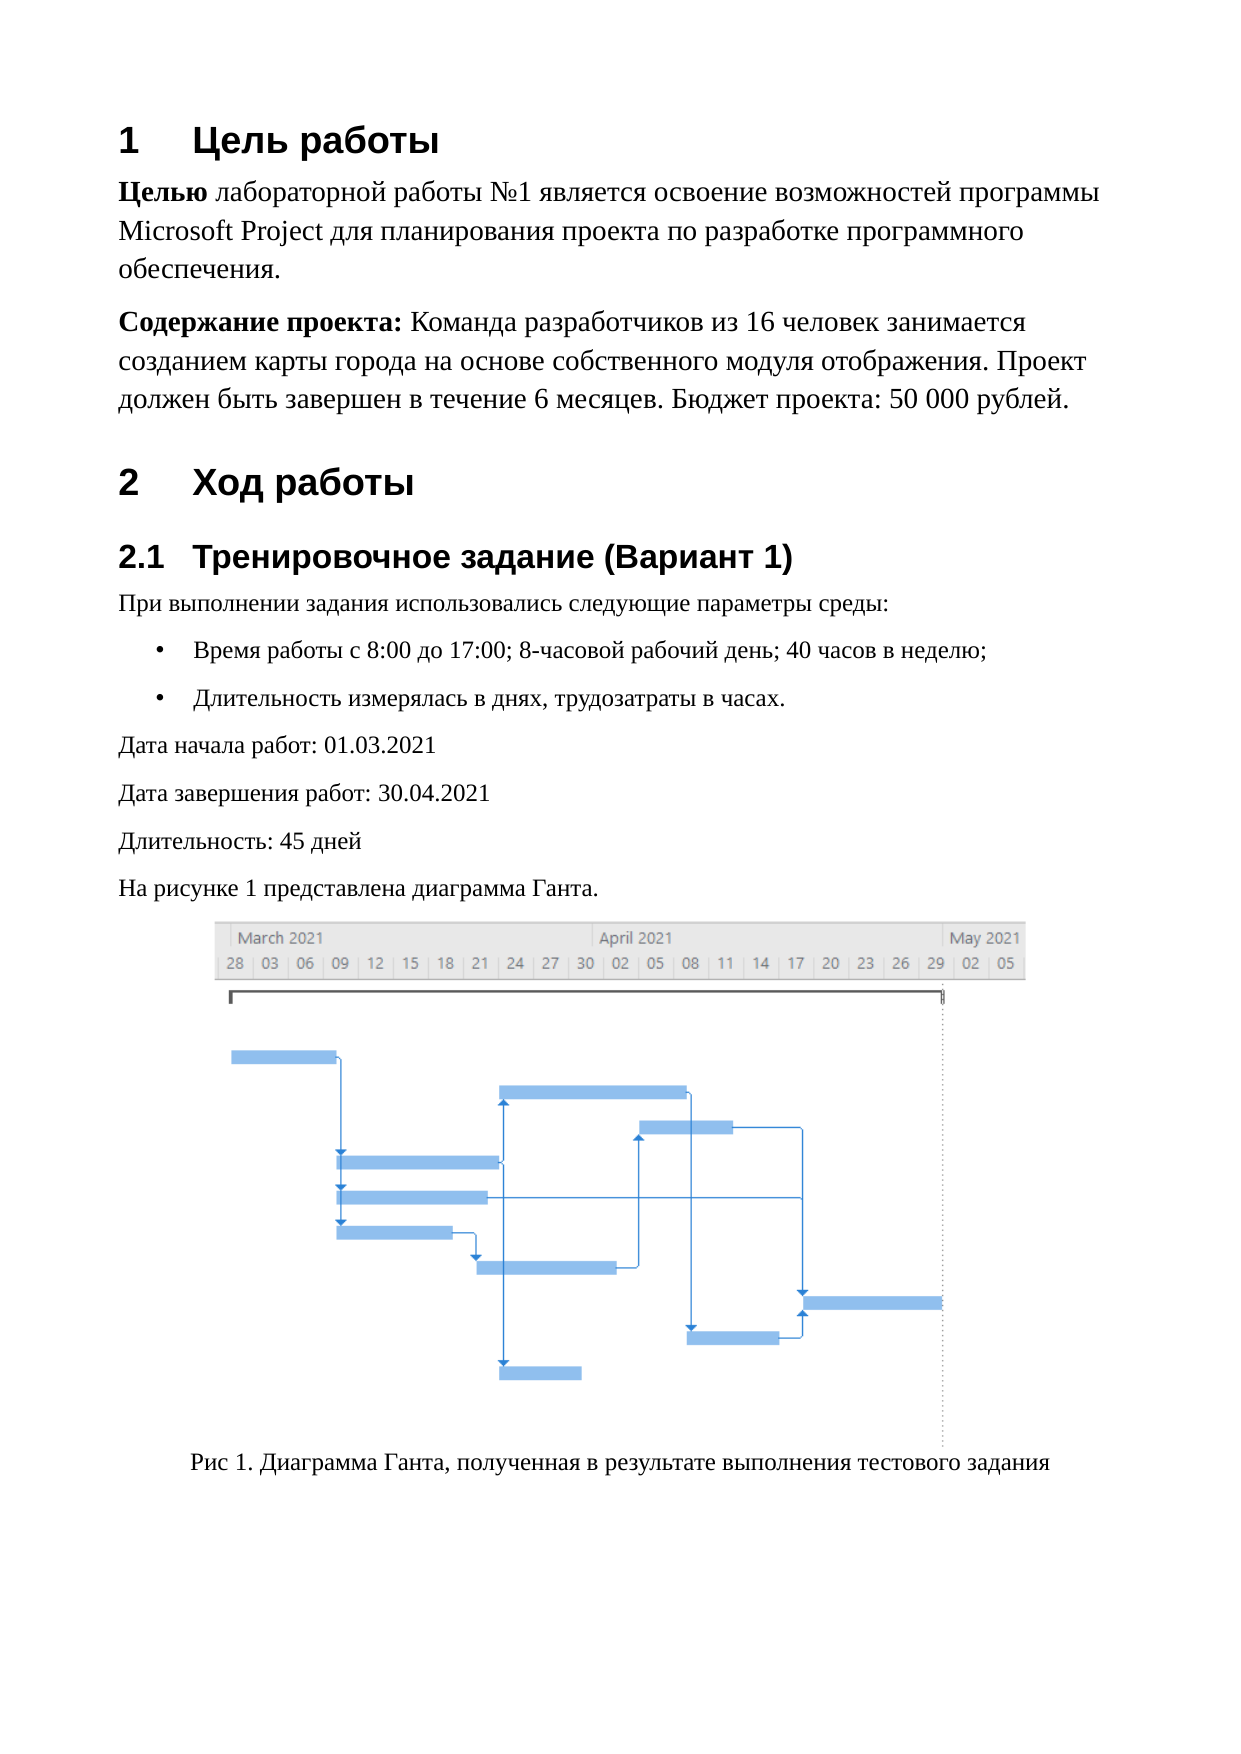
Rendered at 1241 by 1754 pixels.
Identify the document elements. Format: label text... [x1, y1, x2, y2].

table_header Рис 1. Диаграмма Ганта, полученная в результате выполнения тестового задания [118, 921, 1122, 1476]
subtitle Ход работы [118, 460, 1122, 503]
text При выполнении задания использовались следующие параметры среды: [118, 588, 1122, 617]
list Время работы с 8:00 до 17:00; 8-часовой рабочий день; 40 часов в неделю; [156, 635, 1122, 664]
text Длительность: 45 дней [118, 826, 1122, 854]
text Дата завершения работ: 30.04.2021 [118, 778, 1122, 807]
text На рисунке 1 представлена диаграмма Ганта. [118, 873, 1122, 902]
text Целью лабораторной работы №1 является освоение возможностей программы Microsoft Project для планирования проекта по разработке программного обеспечения. [118, 174, 1122, 285]
list Длительность измерялась в днях, трудозатраты в часах. [156, 683, 1122, 712]
text Содержание проекта: Команда разработчиков из 16 человек занимается созданием карты города на основе собственного модуля отображения. Проект должен быть завершен в течение 6 месяцев. Бюджет проекта: 50 000 рублей. [118, 304, 1122, 415]
subtitle Тренировочное задание (Вариант 1) [118, 537, 1122, 575]
text Дата начала работ: 01.03.2021 [118, 731, 1122, 759]
picture [214, 921, 1026, 1448]
subtitle Цель работы [118, 118, 1122, 162]
